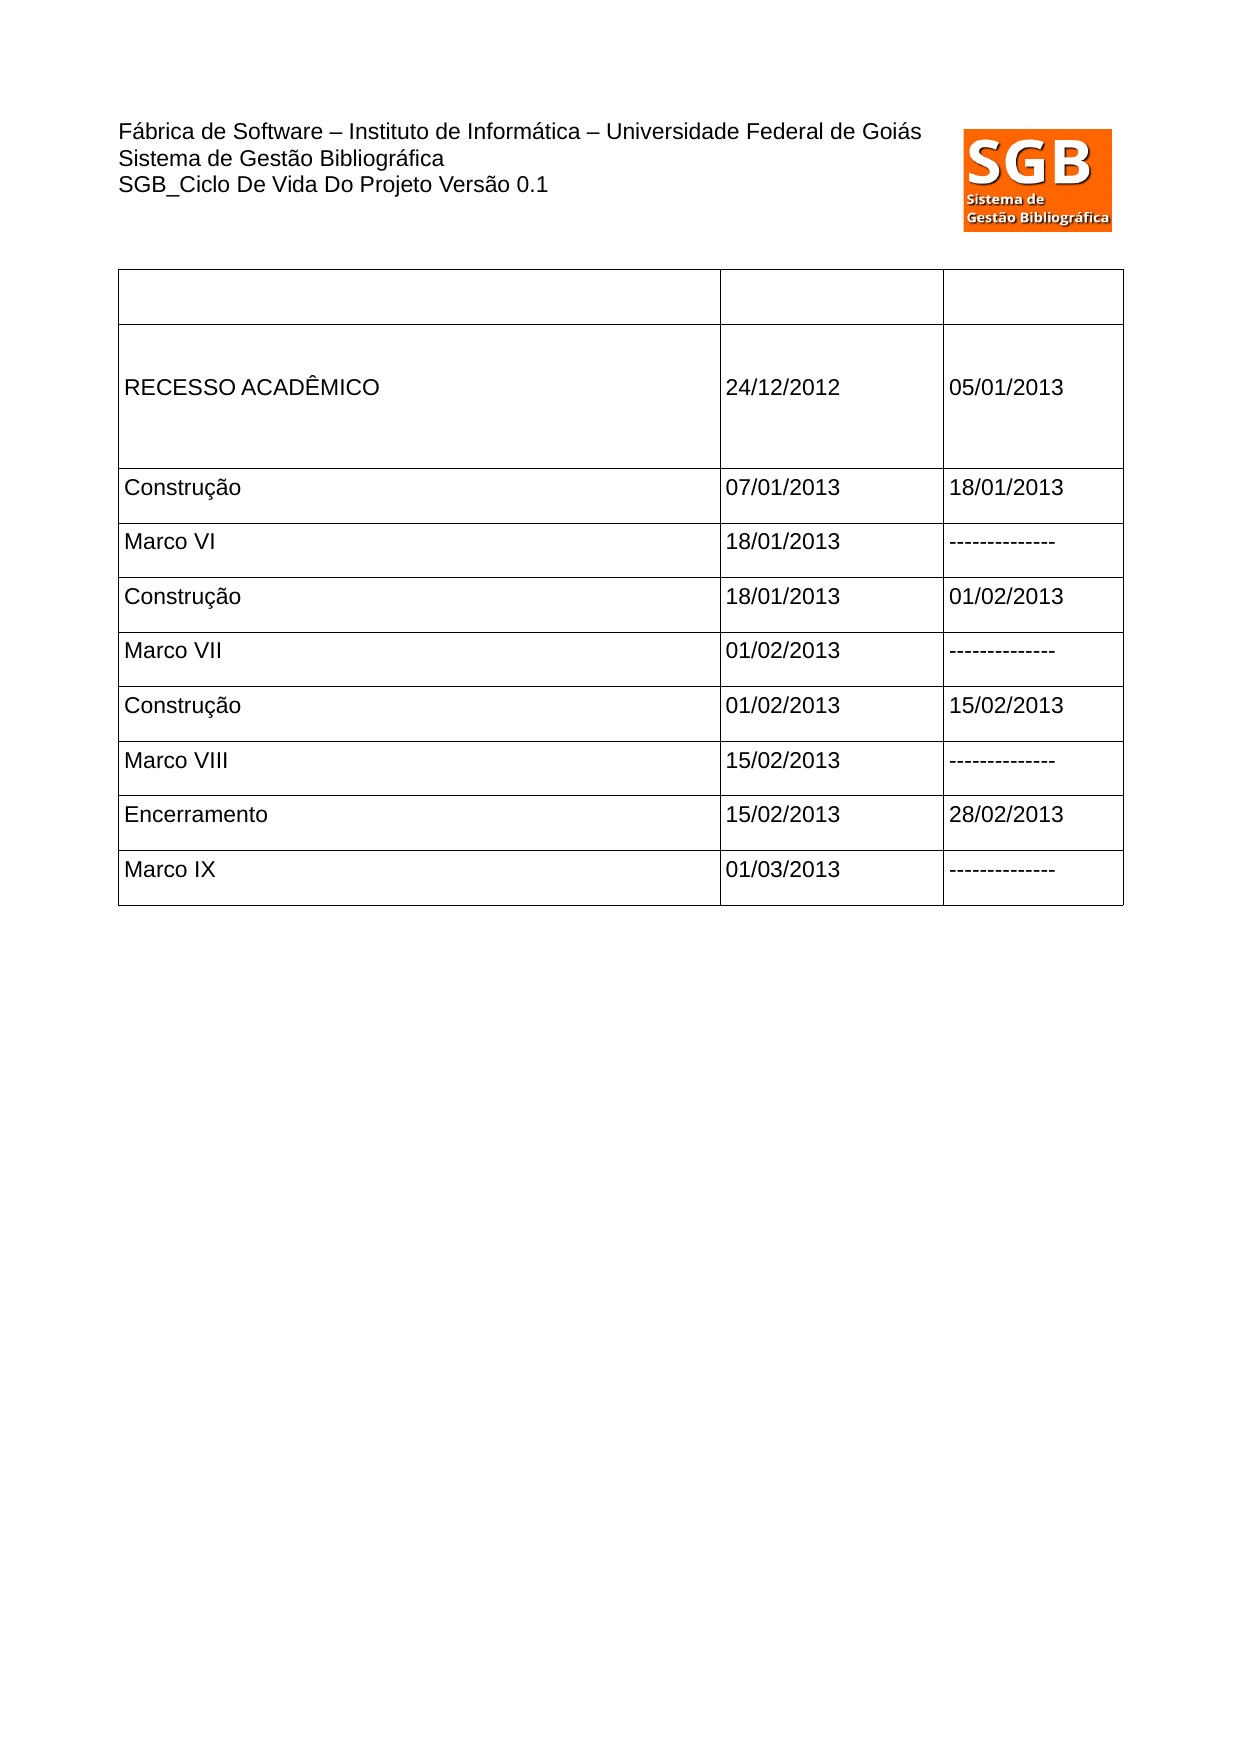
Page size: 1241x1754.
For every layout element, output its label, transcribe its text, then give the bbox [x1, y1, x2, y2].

table_cell 24/12/2012 [721, 325, 943, 468]
table_cell 18/01/2013 [721, 578, 943, 632]
table_cell Construção [119, 469, 720, 522]
table_cell [119, 270, 720, 324]
table_cell [721, 270, 943, 324]
table_cell -------------- [944, 633, 1123, 686]
table_cell Construção [119, 578, 720, 632]
table_cell 07/01/2013 [721, 469, 943, 522]
table_cell 15/02/2013 [721, 796, 943, 850]
table_cell -------------- [944, 851, 1123, 904]
table_cell 05/01/2013 [944, 325, 1123, 468]
table_cell 01/02/2013 [944, 578, 1123, 632]
table_cell -------------- [944, 524, 1123, 577]
table_cell 28/02/2013 [944, 796, 1123, 850]
table_cell 18/01/2013 [944, 469, 1123, 522]
table_cell Encerramento [119, 796, 720, 850]
table_cell Marco VI [119, 524, 720, 577]
table_cell 01/03/2013 [721, 851, 943, 904]
table_cell 01/02/2013 [721, 633, 943, 686]
table_cell Marco VII [119, 633, 720, 686]
table_cell 18/01/2013 [721, 524, 943, 577]
table_cell Marco VIII [119, 742, 720, 795]
table_cell 01/02/2013 [721, 687, 943, 741]
table_cell -------------- [944, 270, 1123, 324]
table_cell 15/02/2013 [944, 687, 1123, 741]
table_cell Construção [119, 687, 720, 741]
table_cell Marco IX [119, 851, 720, 904]
table_cell 15/02/2013 [721, 742, 943, 795]
table_cell -------------- [944, 742, 1123, 795]
picture [963, 129, 1112, 232]
table_cell RECESSO ACADÊMICO [119, 325, 720, 468]
